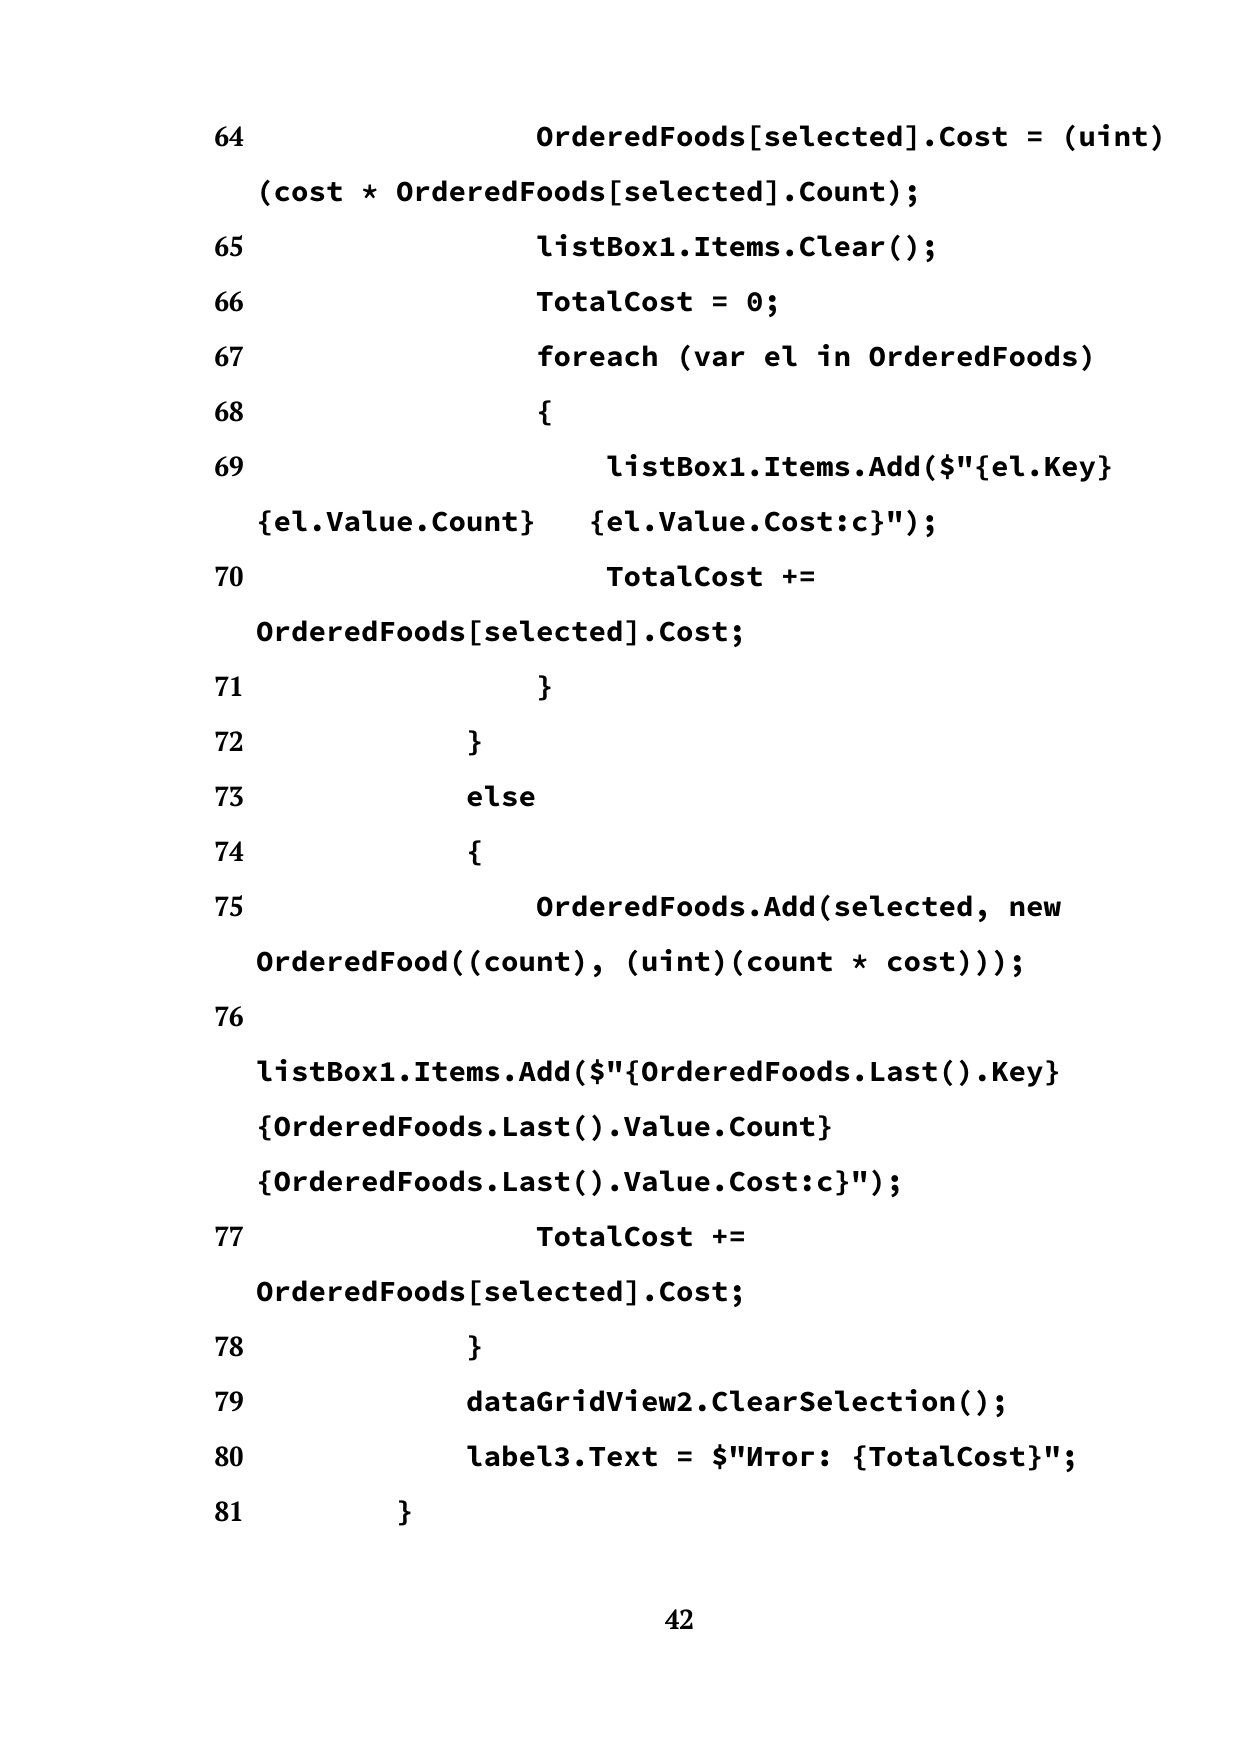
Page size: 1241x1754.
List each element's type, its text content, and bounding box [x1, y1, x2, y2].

list { [214, 833, 1181, 870]
list dataGridView2.ClearSelection(); [214, 1383, 1181, 1420]
list } [214, 668, 1181, 705]
list else [214, 778, 1181, 815]
list label3.Text = $"Итог: {TotalCost}"; [214, 1438, 1181, 1475]
list TotalCost += OrderedFoods[selected].Cost; [214, 1218, 1181, 1310]
list listBox1.Items.Add($"{OrderedFoods.Last().Key} {OrderedFoods.Last().Value.Count} {OrderedFoods.Last().Value.Cost:c}"); [214, 998, 1181, 1200]
list } [214, 1493, 1181, 1530]
list TotalCost = 0; [214, 283, 1181, 320]
list listBox1.Items.Add($"{el.Key} {el.Value.Count} {el.Value.Cost:c}"); [214, 448, 1181, 540]
list OrderedFoods[selected].Cost = (uint)(cost * OrderedFoods[selected].Count); [214, 118, 1181, 210]
list } [214, 723, 1181, 760]
list } [214, 1328, 1181, 1365]
list { [214, 393, 1181, 430]
list foreach (var el in OrderedFoods) [214, 338, 1181, 375]
list OrderedFoods.Add(selected, new OrderedFood((count), (uint)(count * cost))); [214, 888, 1181, 980]
list listBox1.Items.Clear(); [214, 228, 1181, 265]
list TotalCost += OrderedFoods[selected].Cost; [214, 558, 1181, 650]
